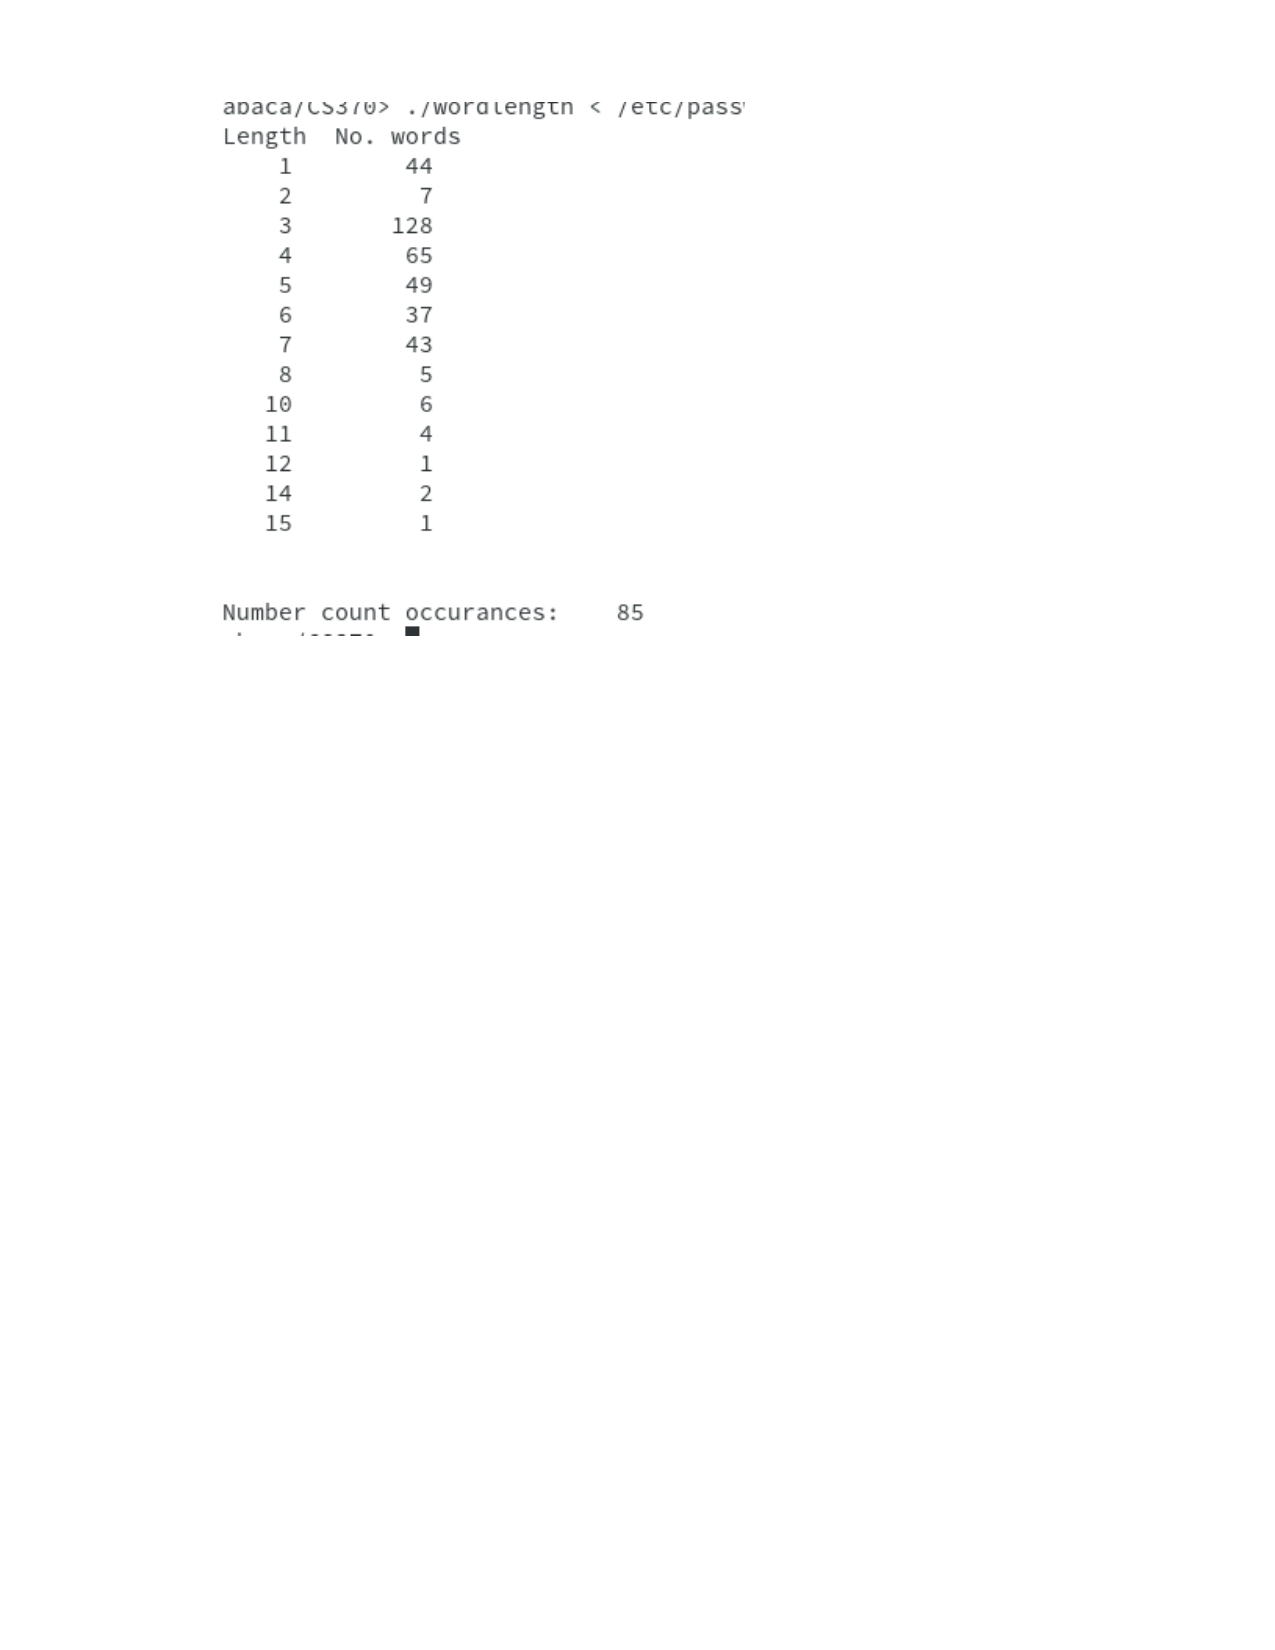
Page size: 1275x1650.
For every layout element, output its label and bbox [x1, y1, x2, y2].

picture [221, 102, 745, 636]
